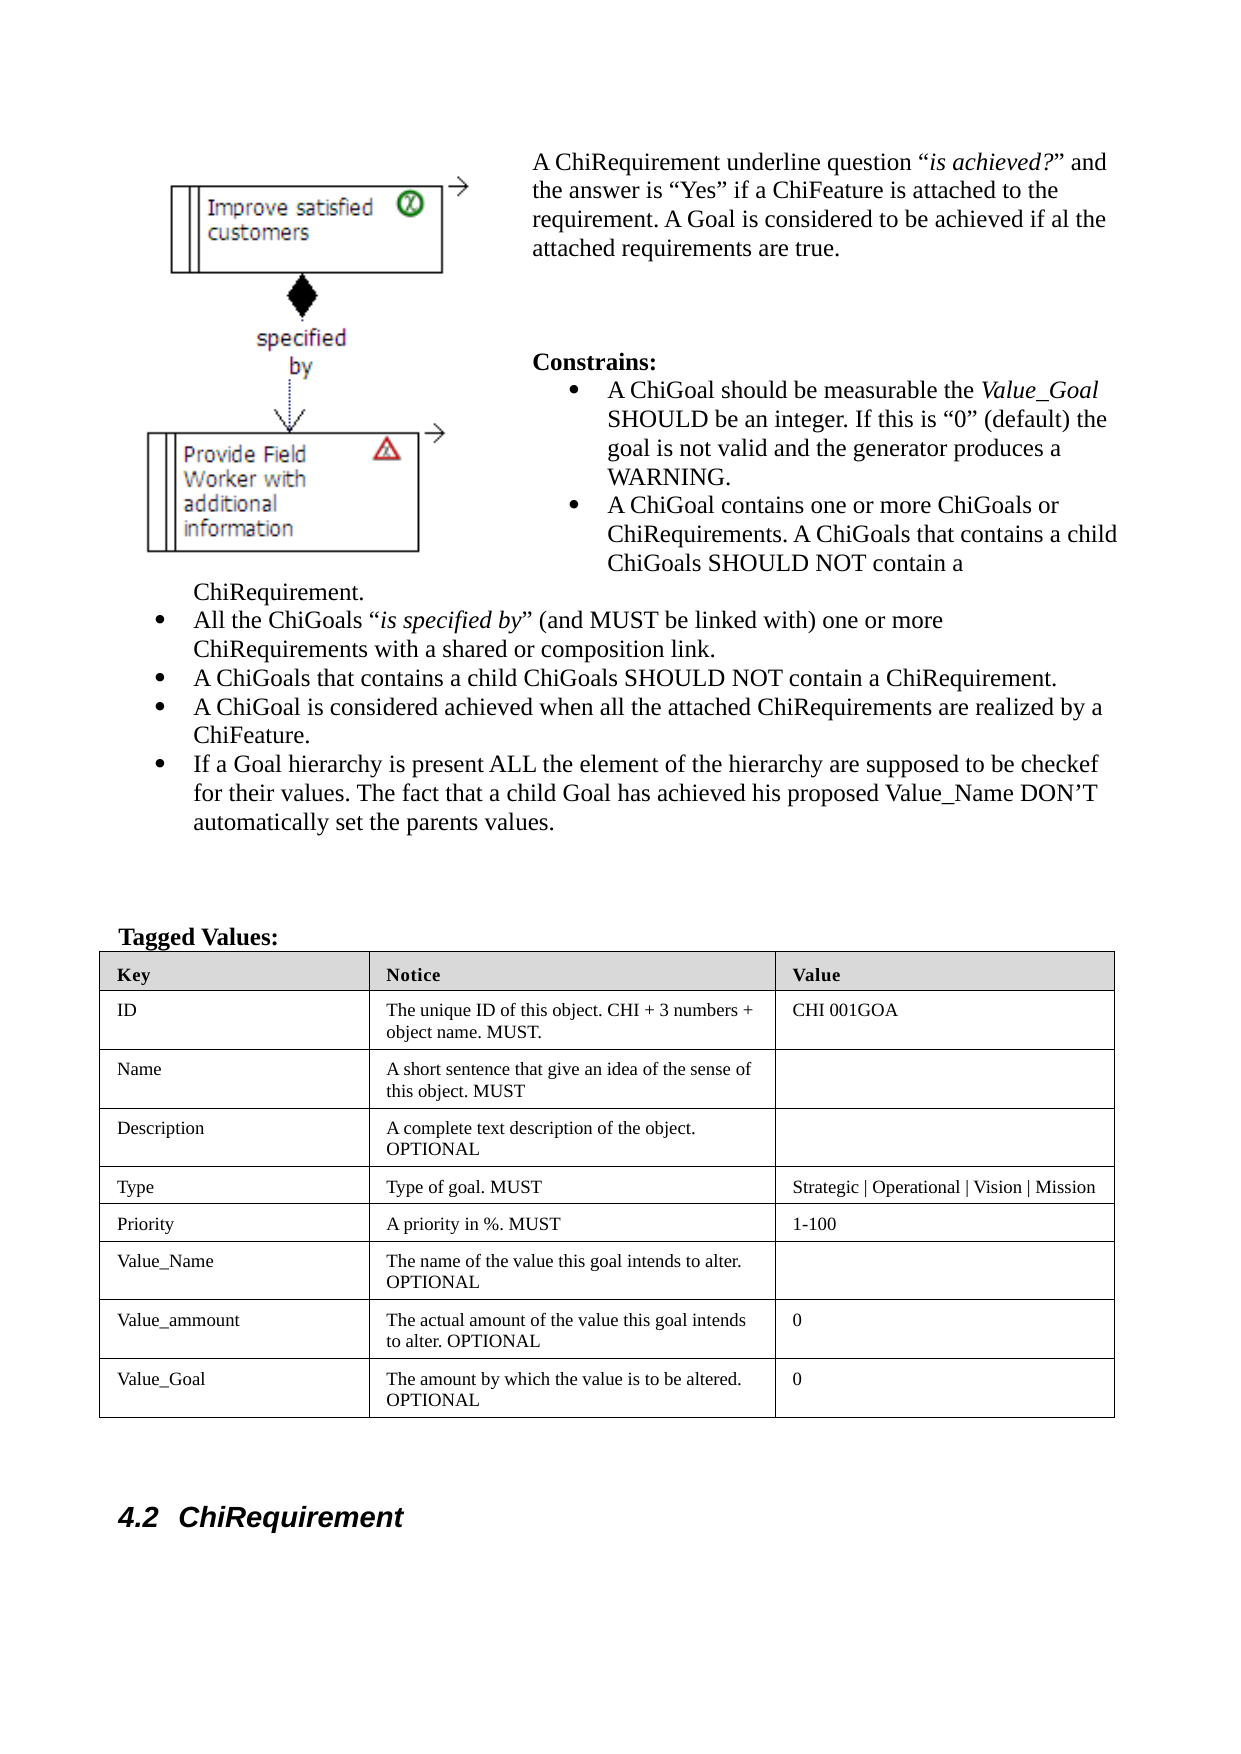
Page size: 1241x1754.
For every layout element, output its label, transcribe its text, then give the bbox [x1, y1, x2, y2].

list A ChiGoal is considered achieved when all the attached ChiRequirements are realized by a ChiFeature. [156, 692, 1122, 749]
table_cell The amount by which the value is to be altered. OPTIONAL [370, 1359, 775, 1417]
table_cell ID [100, 991, 369, 1049]
table_cell The unique ID of this object. CHI + 3 numbers + object name. MUST. [370, 991, 775, 1049]
table_cell [776, 1050, 1114, 1107]
table_cell Priority [100, 1204, 369, 1241]
table_cell CHI 001GOA [776, 991, 1114, 1049]
text A ChiRequirement underline question “is achieved?” and the answer is “Yes” if a ChiFeature is attached to the requirement. A Goal is considered to be achieved if al the attached requirements are true. [526, 147, 1122, 262]
table_cell [776, 1109, 1114, 1166]
table_header Notice [370, 952, 775, 990]
table_cell Value_Goal [100, 1359, 369, 1417]
list If a Goal hierarchy is present ALL the element of the hierarchy are supposed to be checkef for their values. The fact that a child Goal has achieved his proposed Value_Name DON’T automatically set the parents values. [156, 749, 1122, 836]
table_cell Description [100, 1109, 369, 1166]
table_cell A priority in %. MUST [370, 1204, 775, 1241]
table_cell Type [100, 1167, 369, 1203]
text Constrains: [526, 347, 1122, 376]
table_cell Name [100, 1050, 369, 1107]
subtitle ChiRequirement [118, 1500, 1122, 1534]
table_header Key [100, 952, 369, 990]
table_cell 1-100 [776, 1204, 1114, 1241]
table_cell Type of goal. MUST [370, 1167, 775, 1203]
list All the ChiGoals “is specified by” (and MUST be linked with) one or more ChiRequirements with a shared or composition link. [156, 606, 1122, 663]
table_cell Strategic | Operational | Vision | Mission [776, 1167, 1114, 1203]
text Tagged Values: [118, 922, 1122, 951]
table_cell Value_Name [100, 1242, 369, 1299]
table_cell A complete text description of the object. OPTIONAL [370, 1109, 775, 1166]
list A ChiGoal contains one or more ChiGoals or ChiRequirements. A ChiGoals that contains a child ChiGoals SHOULD NOT contain a ChiRequirement. [156, 491, 1122, 606]
table_cell The actual amount of the value this goal intends to alter. OPTIONAL [370, 1300, 775, 1358]
list A ChiGoals that contains a child ChiGoals SHOULD NOT contain a ChiRequirement. [156, 663, 1122, 692]
table_cell 0 [776, 1359, 1114, 1417]
picture [124, 147, 525, 556]
list A ChiGoal should be measurable the Value_Goal SHOULD be an integer. If this is “0” (default) the goal is not valid and the generator produces a WARNING. [526, 376, 1122, 491]
table_header Value [776, 952, 1114, 990]
table_cell The name of the value this goal intends to alter. OPTIONAL [370, 1242, 775, 1299]
table_cell Value_ammount [100, 1300, 369, 1358]
table_cell 0 [776, 1300, 1114, 1358]
table_cell [776, 1242, 1114, 1299]
table_cell A short sentence that give an idea of the sense of this object. MUST [370, 1050, 775, 1107]
